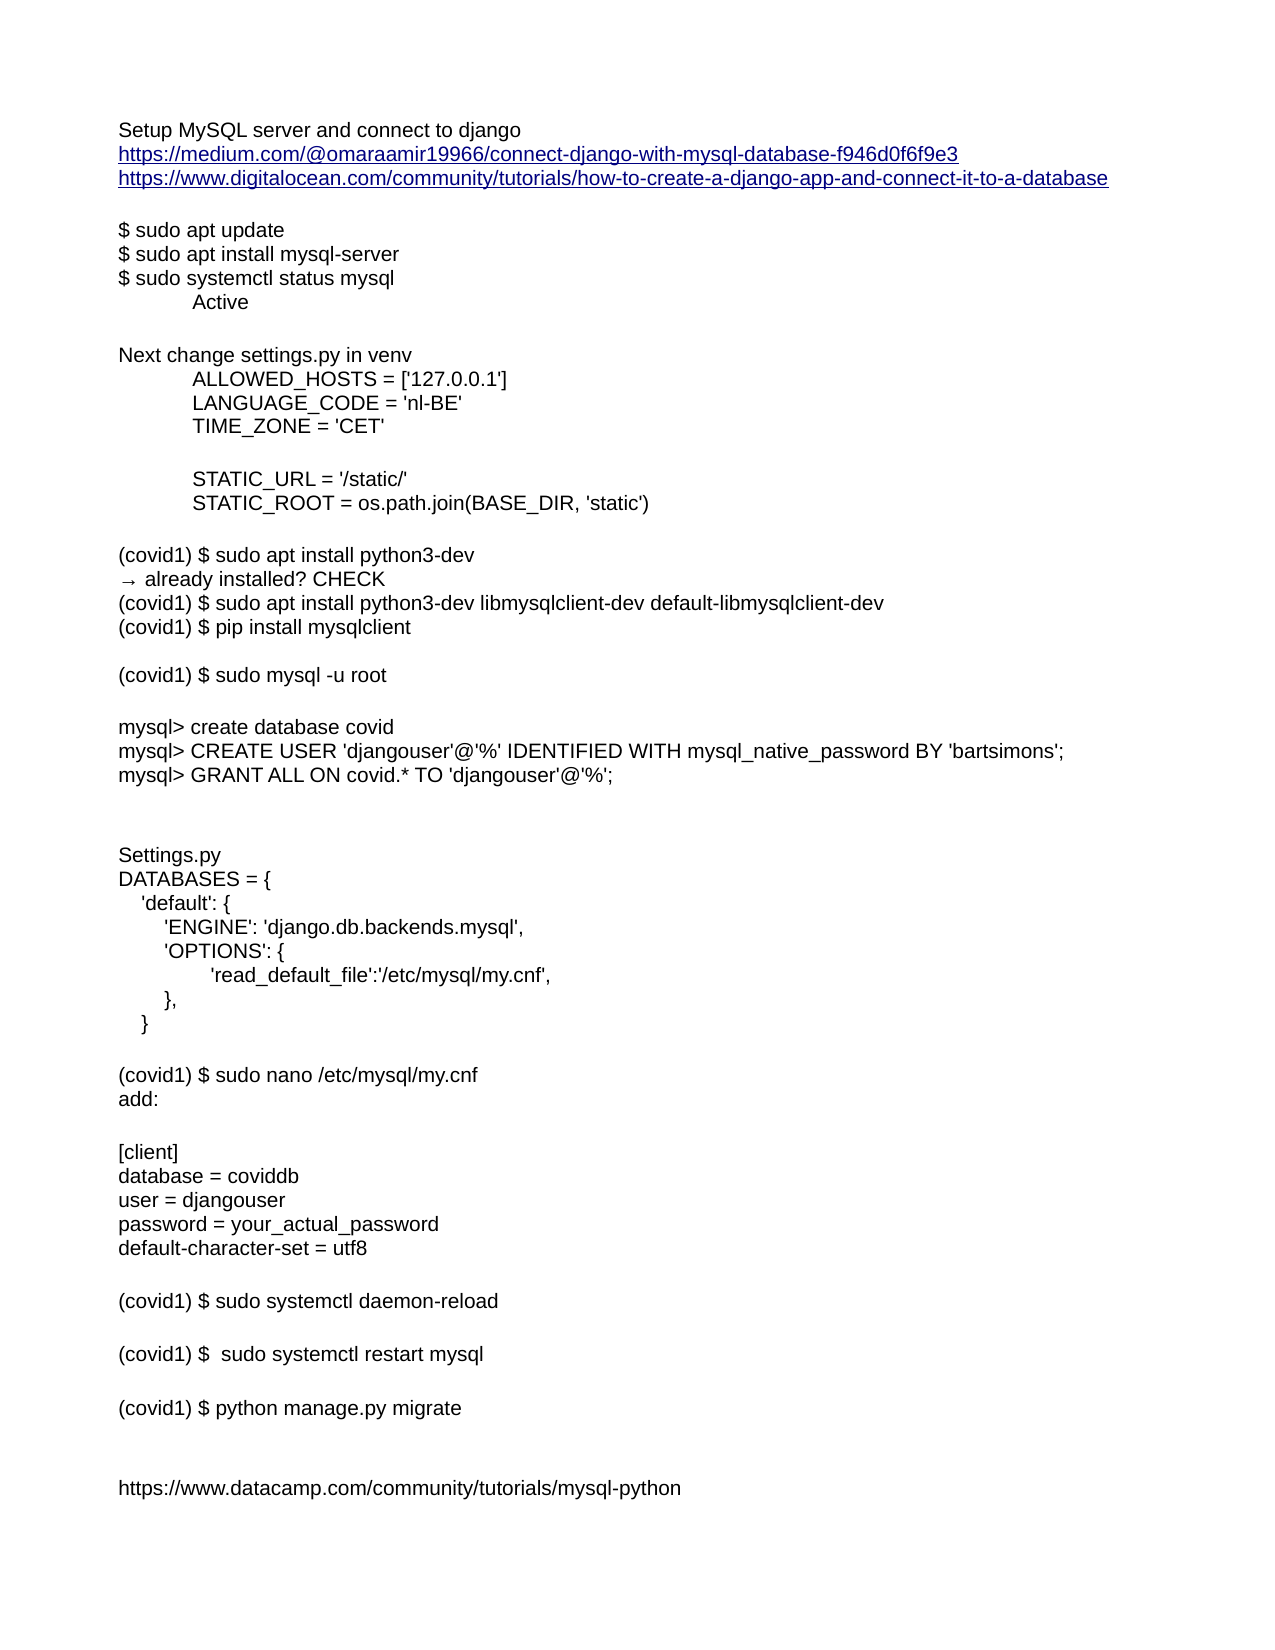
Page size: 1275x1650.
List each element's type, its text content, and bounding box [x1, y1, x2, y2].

text STATIC_URL = '/static/' [118, 467, 1157, 491]
text ALLOWED_HOSTS = ['127.0.0.1'] [118, 366, 1157, 390]
text TIME_ZONE = 'CET' [118, 414, 1157, 438]
text DATABASES = { [118, 867, 1157, 891]
text (covid1) $ sudo apt install python3-dev [118, 543, 1157, 567]
text https://medium.com/@omaraamir19966/connect-django-with-mysql-database-f946d0f6f9e3 [118, 142, 1157, 166]
text 'default': { [118, 891, 1157, 915]
text → already installed? CHECK [118, 567, 1157, 591]
text mysql> CREATE USER 'djangouser'@'%' IDENTIFIED WITH mysql_native_password BY 'bartsimons'; [118, 739, 1157, 763]
text LANGUAGE_CODE = 'nl-BE' [118, 390, 1157, 414]
text STATIC_ROOT = os.path.join(BASE_DIR, 'static') [118, 491, 1157, 514]
text password = your_actual_password [118, 1211, 1157, 1235]
text $ sudo apt install mysql-server [118, 242, 1157, 266]
text (covid1) $ sudo apt install python3-dev libmysqlclient-dev default-libmysqlclient-dev [118, 591, 1157, 615]
text (covid1) $ sudo mysql -u root [118, 662, 1157, 686]
text $ sudo systemctl status mysql [118, 266, 1157, 290]
text database = coviddb [118, 1163, 1157, 1187]
text Settings.py [118, 843, 1157, 867]
text https://www.datacamp.com/community/tutorials/mysql-python [118, 1476, 1157, 1500]
text (covid1) $ pip install mysqlclient [118, 615, 1157, 639]
text 'read_default_file':'/etc/mysql/my.cnf', [118, 963, 1157, 987]
text add: [118, 1087, 1157, 1111]
text 'OPTIONS': { [118, 939, 1157, 963]
text default-character-set = utf8 [118, 1235, 1157, 1259]
text (covid1) $ sudo systemctl daemon-reload [118, 1289, 1157, 1313]
text Setup MySQL server and connect to django [118, 118, 1157, 142]
text user = djangouser [118, 1187, 1157, 1211]
text $ sudo apt update [118, 218, 1157, 242]
text [client] [118, 1139, 1157, 1163]
text Active [118, 290, 1157, 314]
text https://www.digitalocean.com/community/tutorials/how-to-create-a-django-app-and-connect-it-to-a-database [118, 166, 1157, 190]
text (covid1) $ python manage.py migrate [118, 1396, 1157, 1419]
text mysql> GRANT ALL ON covid.* TO 'djangouser'@'%'; [118, 763, 1157, 787]
text (covid1) $ sudo nano /etc/mysql/my.cnf [118, 1063, 1157, 1087]
text mysql> create database covid [118, 715, 1157, 739]
text (covid1) $ sudo systemctl restart mysql [118, 1342, 1157, 1366]
text } [118, 1011, 1157, 1035]
text }, [118, 987, 1157, 1011]
text Next change settings.py in venv [118, 342, 1157, 366]
text 'ENGINE': 'django.db.backends.mysql', [118, 915, 1157, 939]
